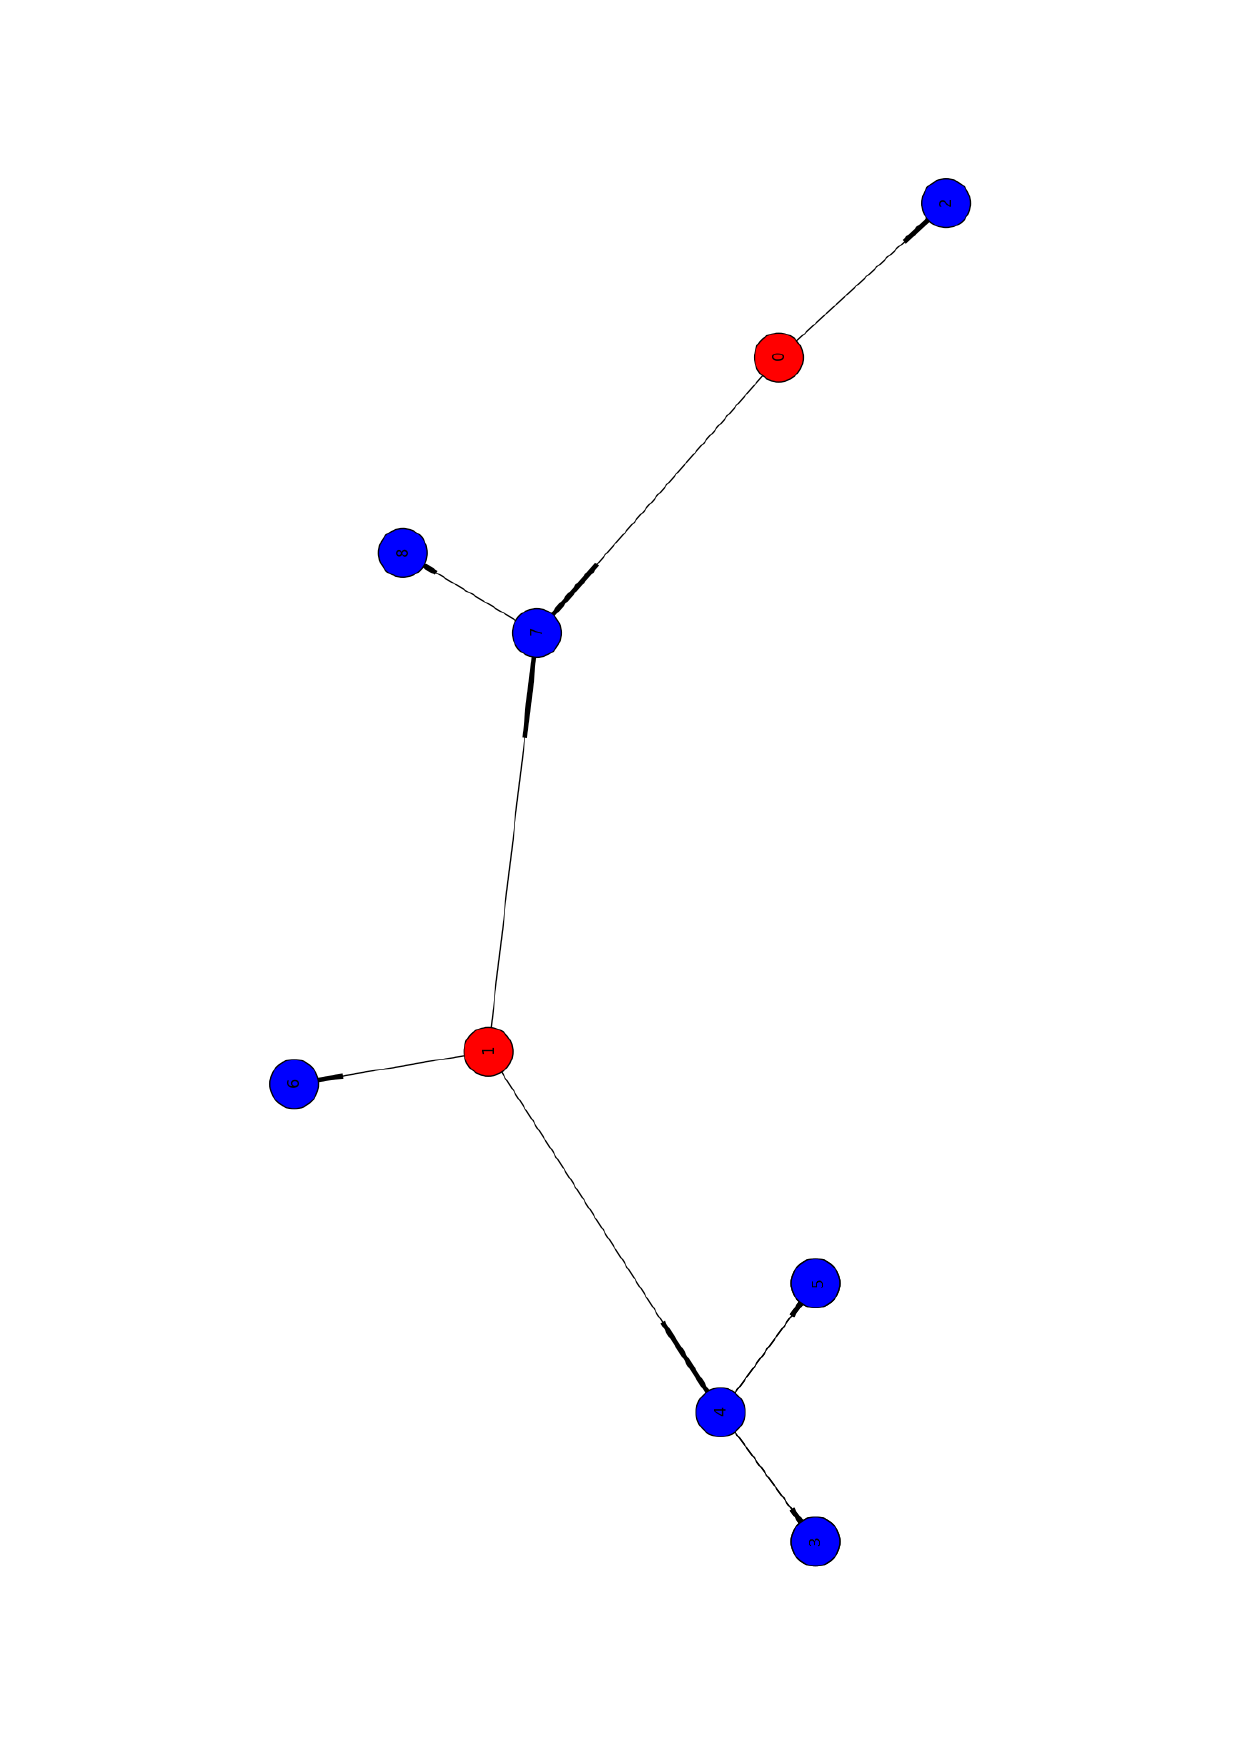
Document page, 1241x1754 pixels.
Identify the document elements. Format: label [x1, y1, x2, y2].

picture [164, 118, 1076, 1662]
